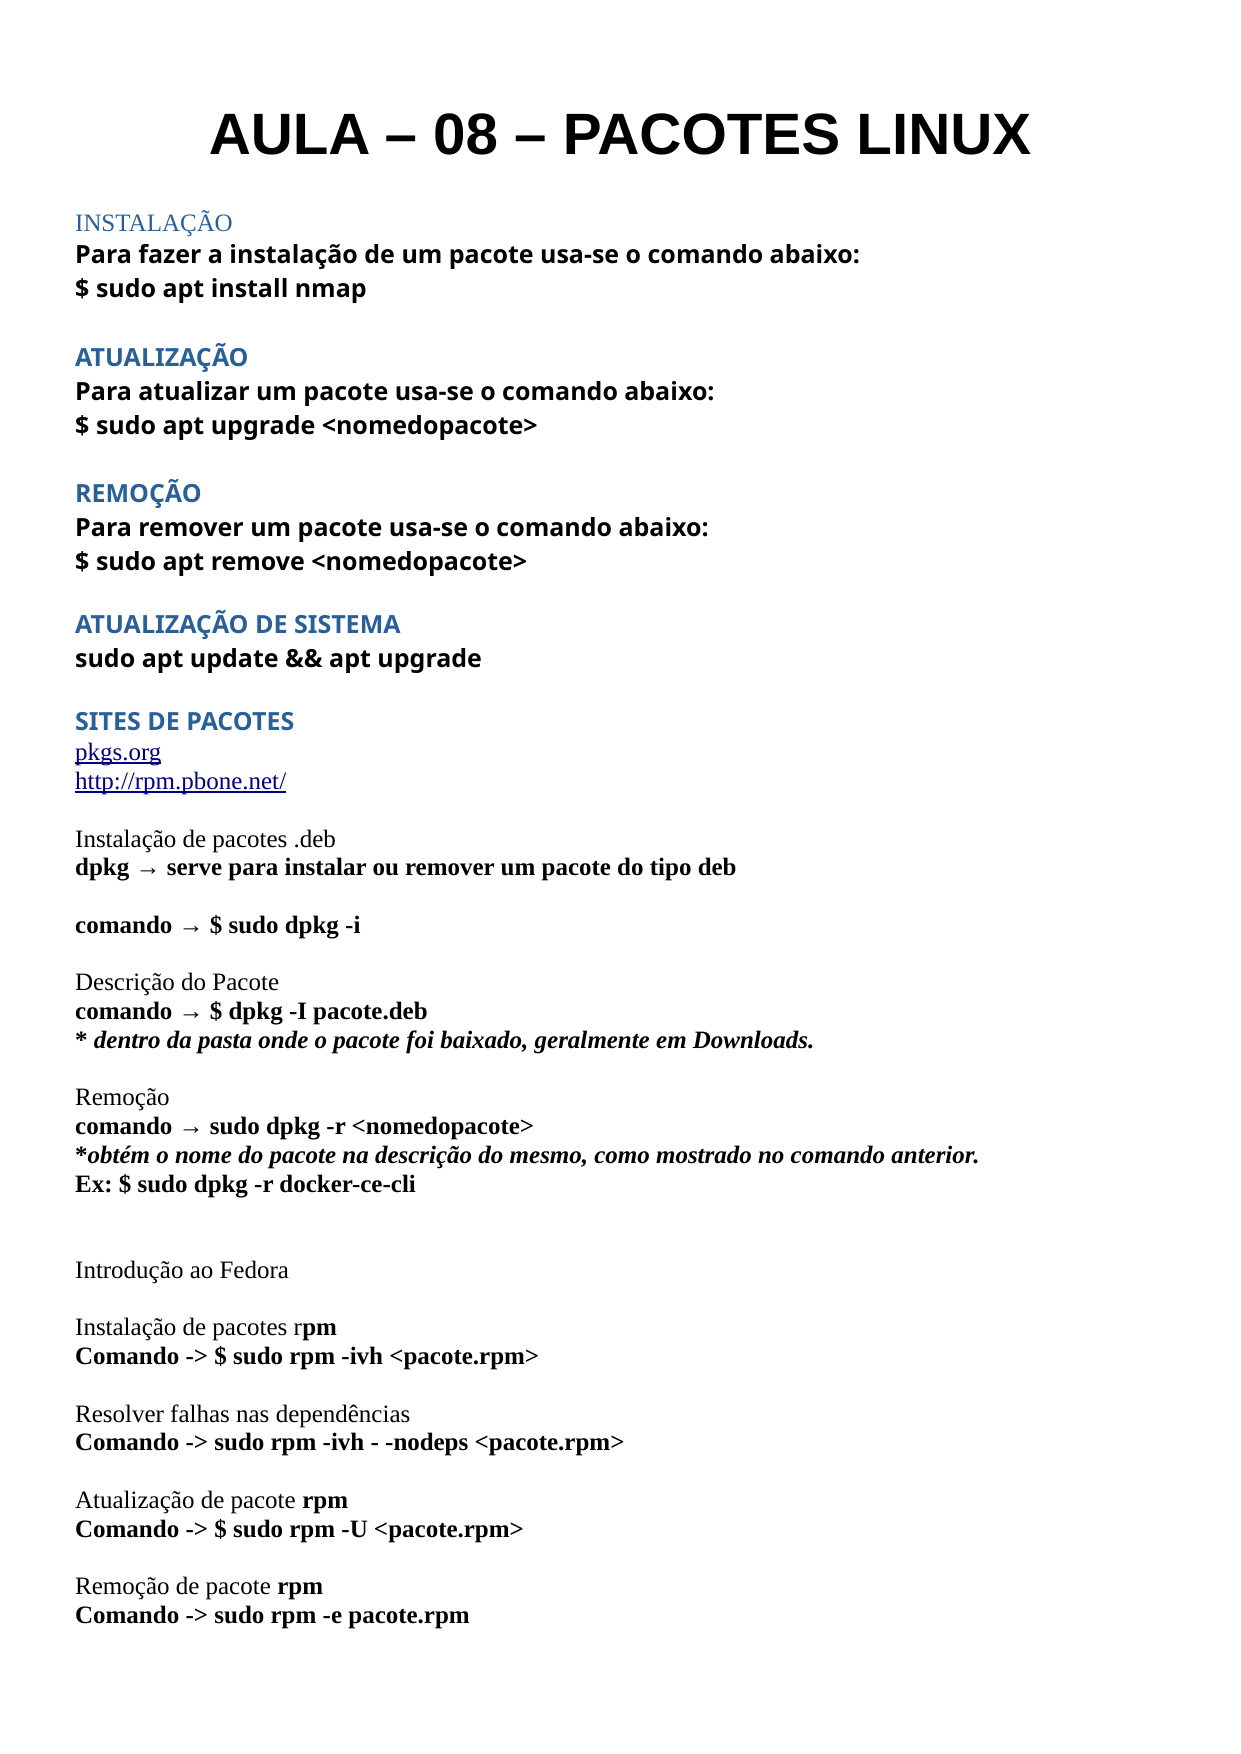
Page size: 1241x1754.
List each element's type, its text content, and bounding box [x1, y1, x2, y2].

text sudo apt update && apt upgrade [75, 641, 1165, 674]
text *obtém o nome do pacote na descrição do mesmo, como mostrado no comando anterior. [75, 1140, 1165, 1169]
text Descrição do Pacote [75, 967, 1165, 996]
text $ sudo apt upgrade <nomedopacote> [75, 407, 1165, 441]
text Comando -> $ sudo rpm -U <pacote.rpm> [75, 1514, 1165, 1542]
text * dentro da pasta onde o pacote foi baixado, geralmente em Downloads. [75, 1025, 1165, 1054]
text Introdução ao Fedora [75, 1255, 1165, 1284]
text Resolver falhas nas dependências [75, 1399, 1165, 1427]
text REMOÇÃO [75, 476, 1165, 509]
text pkgs.org [75, 737, 1165, 766]
text Instalação de pacotes .deb [75, 824, 1165, 852]
text $ sudo apt remove <nomedopacote> [75, 544, 1165, 578]
text comando → $ sudo dpkg -i [75, 910, 1165, 939]
text Para atualizar um pacote usa-se o comando abaixo: [75, 373, 1165, 407]
text Para fazer a instalação de um pacote usa-se o comando abaixo: [75, 237, 1165, 271]
text Remoção de pacote rpm [75, 1571, 1165, 1600]
text dpkg → serve para instalar ou remover um pacote do tipo deb [75, 852, 1165, 881]
text Atualização de pacote rpm [75, 1485, 1165, 1514]
text ATUALIZAÇÃO DE SISTEMA [75, 606, 1165, 641]
text INSTALAÇÃO [75, 208, 1165, 237]
text Para remover um pacote usa-se o comando abaixo: [75, 509, 1165, 544]
text Instalação de pacotes rpm [75, 1312, 1165, 1341]
text Ex: $ sudo dpkg -r docker-ce-cli [75, 1169, 1165, 1197]
text Comando -> sudo rpm -e pacote.rpm [75, 1600, 1165, 1629]
text ATUALIZAÇÃO [75, 339, 1165, 373]
text AULA – 08 – PACOTES LINUX [75, 100, 1165, 167]
text Remoção [75, 1082, 1165, 1111]
text Comando -> $ sudo rpm -ivh <pacote.rpm> [75, 1341, 1165, 1370]
text http://rpm.pbone.net/ [75, 766, 1165, 795]
text comando → $ dpkg -I pacote.deb [75, 996, 1165, 1025]
text $ sudo apt install nmap [75, 271, 1165, 305]
text SITES DE PACOTES [75, 703, 1165, 737]
text Comando -> sudo rpm -ivh - -nodeps <pacote.rpm> [75, 1427, 1165, 1456]
text comando → sudo dpkg -r <nomedopacote> [75, 1111, 1165, 1140]
